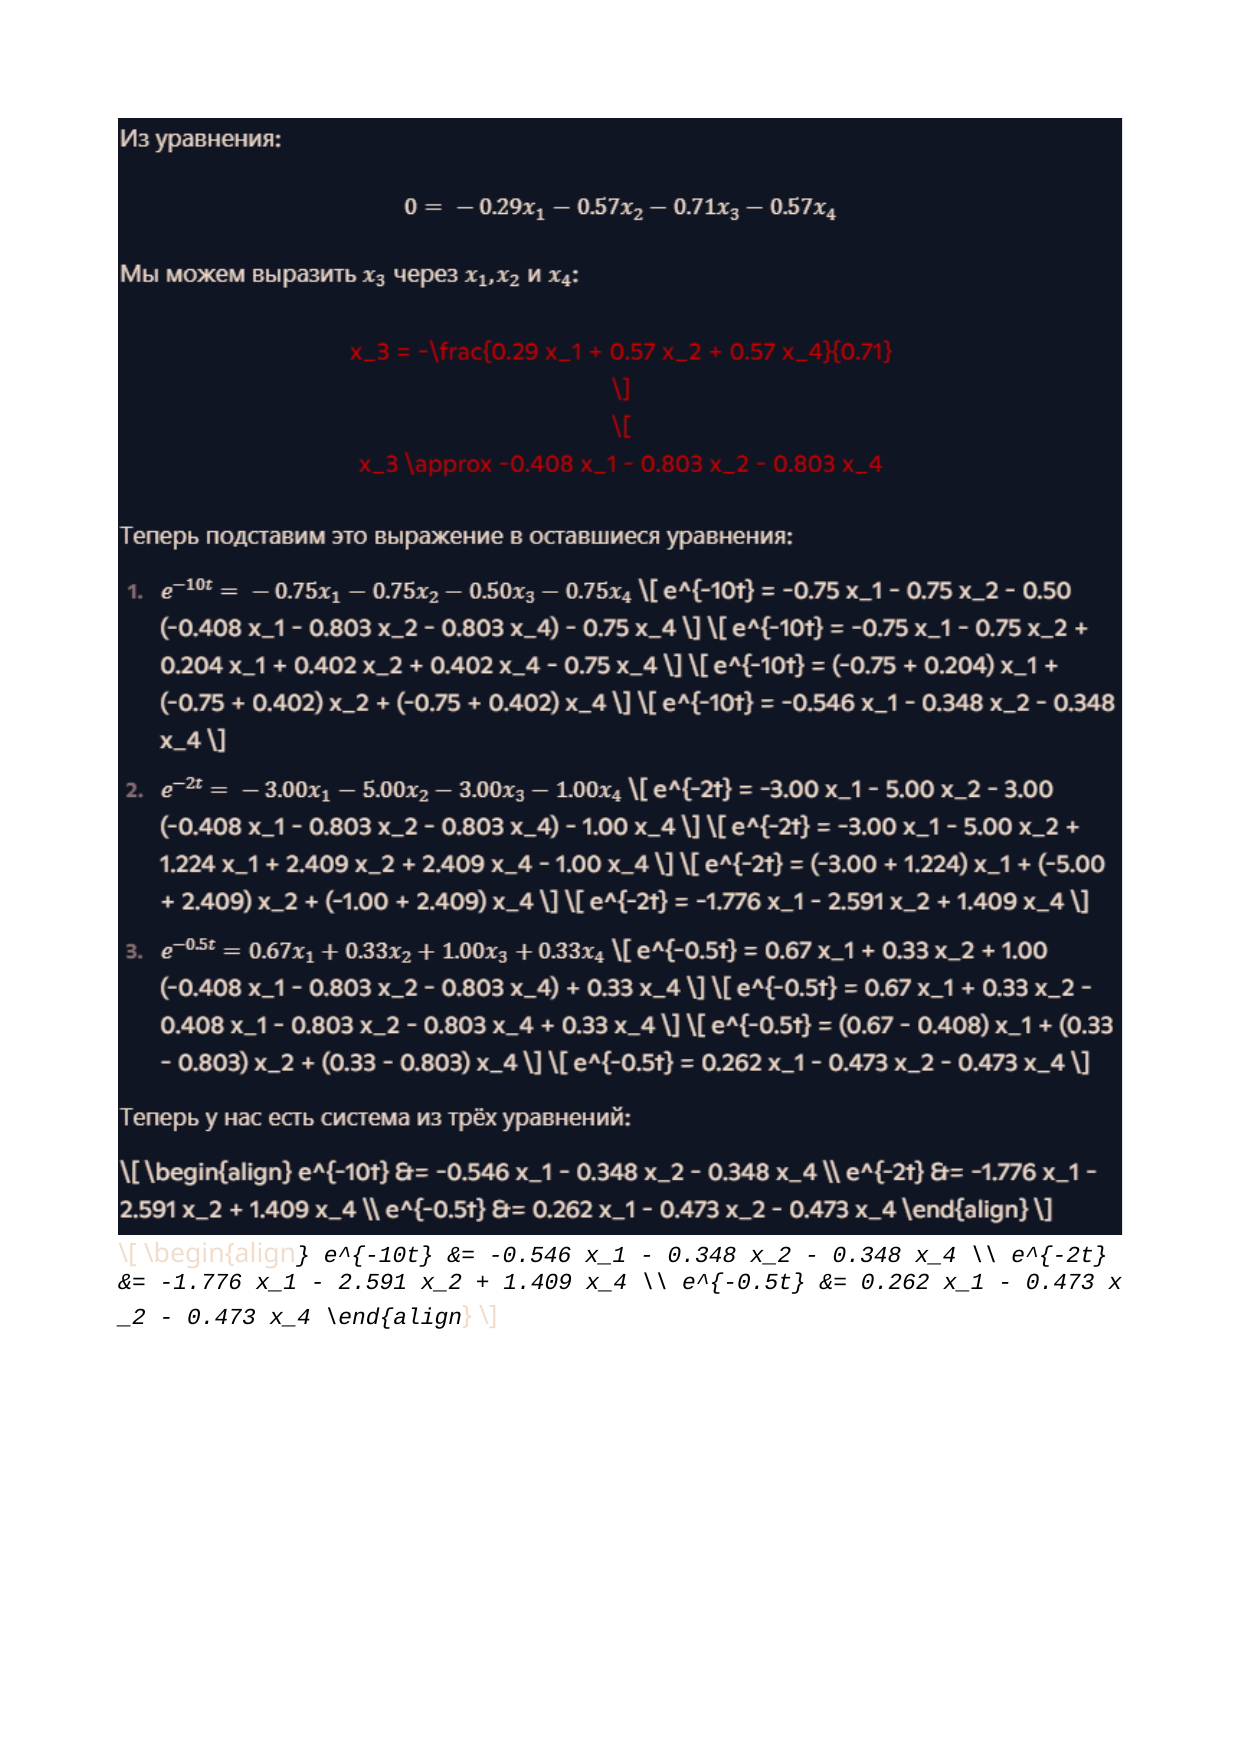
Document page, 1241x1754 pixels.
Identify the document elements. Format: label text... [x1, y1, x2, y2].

text \[ \begin{align} e^{-10t} &= -0.546 x_1 - 0.348 x_2 - 0.348 x_4 \\ e^{-2t} &= -1.776 x_1 - 2.591 x_2 + 1.409 x_4 \\ e^{-0.5t} &= 0.262 x_1 - 0.473 x_2 - 0.473 x_4 \end{align} \] [118, 1235, 1122, 1332]
picture [118, 118, 1123, 1235]
